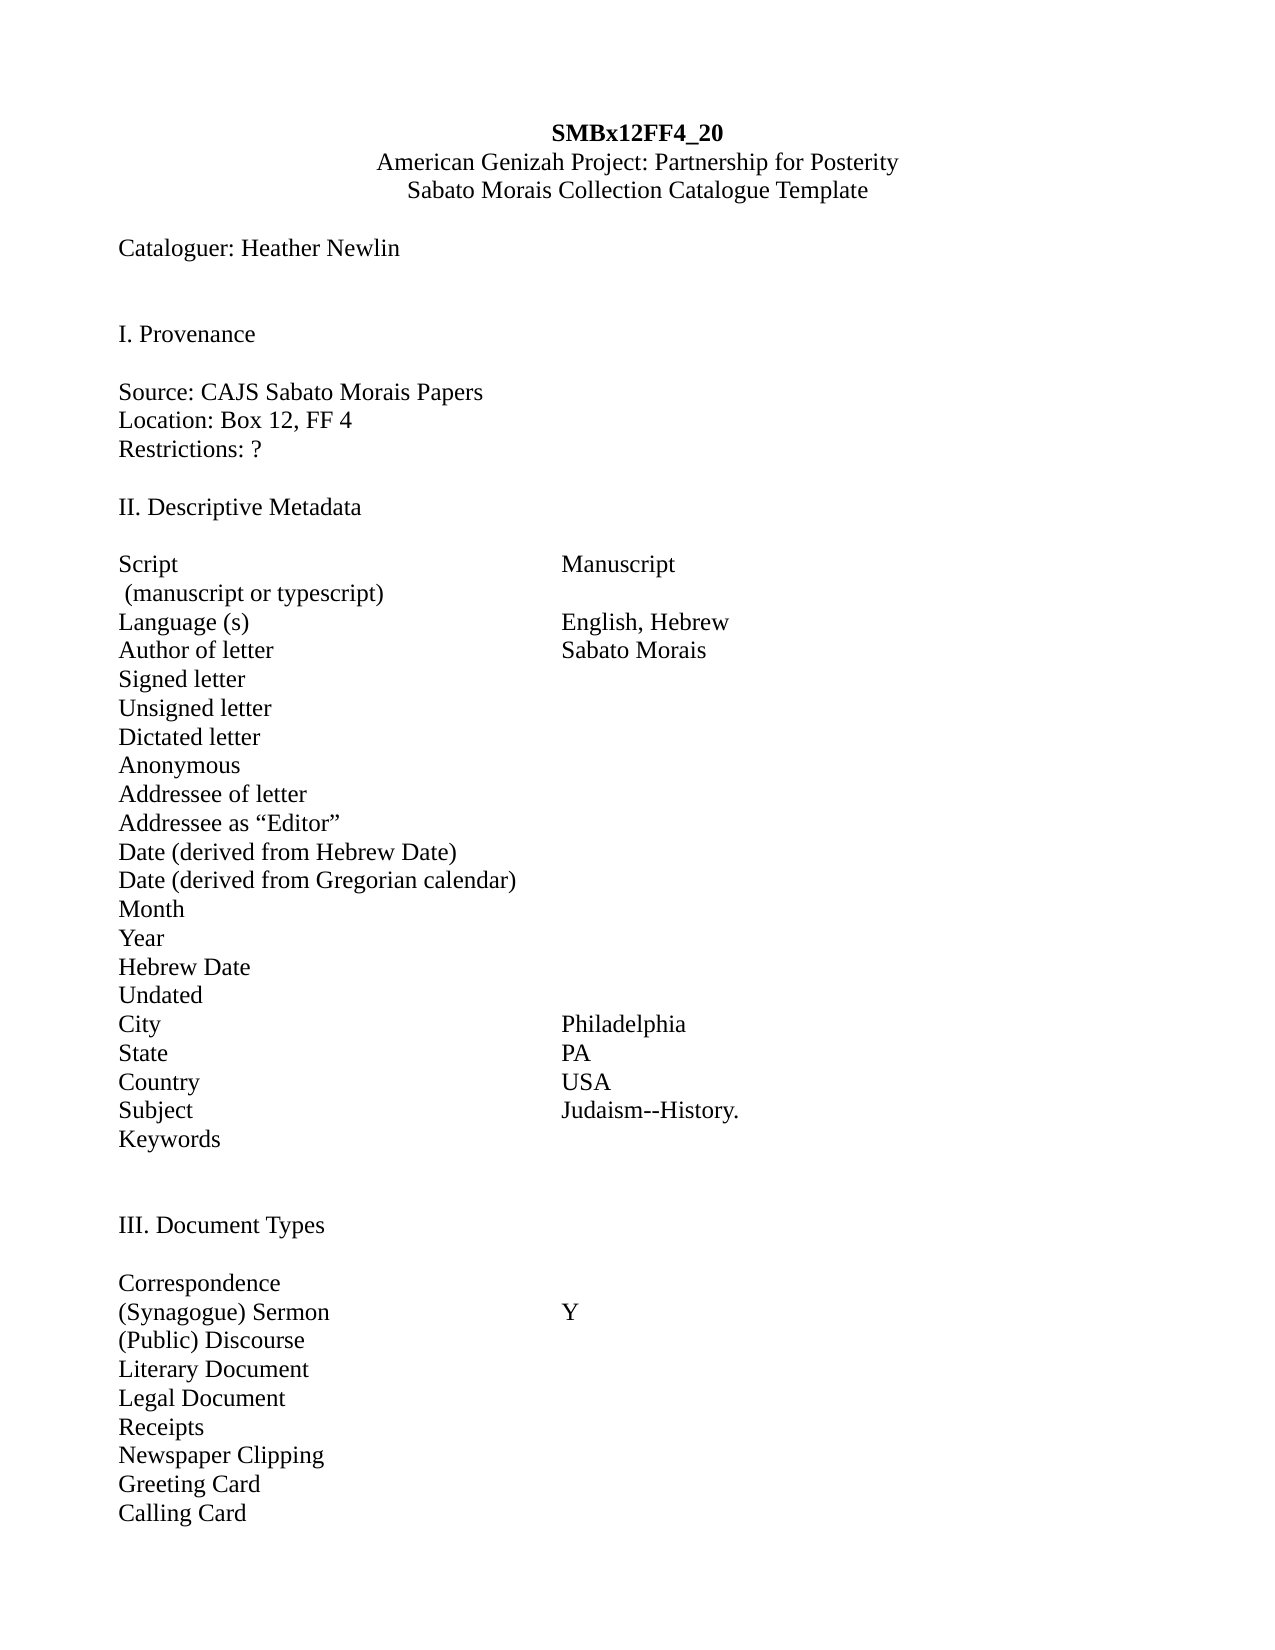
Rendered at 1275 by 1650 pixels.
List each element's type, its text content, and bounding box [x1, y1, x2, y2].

text Literary Document [118, 1354, 1157, 1383]
text Source: CAJS Sabato Morais Papers [118, 377, 1157, 406]
text Restrictions: ? [118, 434, 1157, 463]
text Anonymous [118, 751, 1157, 779]
text Author of letter Sabato Morais [118, 636, 1157, 664]
text Signed letter [118, 664, 1157, 693]
text Year [118, 923, 1157, 952]
text Cataloguer: Heather Newlin [118, 233, 1157, 262]
text III. Document Types [118, 1211, 1157, 1239]
text Undated [118, 981, 1157, 1009]
text II. Descriptive Metadata [118, 492, 1157, 521]
text Correspondence [118, 1268, 1157, 1297]
text State PA [118, 1038, 1157, 1067]
text (Synagogue) Sermon Y [118, 1297, 1157, 1326]
text Dictated letter [118, 722, 1157, 751]
text (manuscript or typescript) [118, 578, 1157, 607]
text Sabato Morais Collection Catalogue Template [118, 176, 1157, 204]
text Month [118, 894, 1157, 923]
text Script Manuscript [118, 549, 1157, 578]
text Location: Box 12, FF 4 [118, 406, 1157, 434]
text Subject Judaism--History. [118, 1096, 1157, 1124]
text Language (s) English, Hebrew [118, 607, 1157, 636]
text City Philadelphia [118, 1009, 1157, 1038]
text Greeting Card [118, 1469, 1157, 1498]
text Unsigned letter [118, 693, 1157, 722]
text American Genizah Project: Partnership for Posterity [118, 147, 1157, 176]
text Date (derived from Hebrew Date) [118, 837, 1157, 866]
text Legal Document [118, 1383, 1157, 1412]
text Country USA [118, 1067, 1157, 1096]
text Date (derived from Gregorian calendar) [118, 866, 1157, 894]
text Newspaper Clipping [118, 1441, 1157, 1469]
text Addressee as “Editor” [118, 808, 1157, 837]
text (Public) Discourse [118, 1326, 1157, 1354]
text I. Provenance [118, 319, 1157, 348]
text Calling Card [118, 1498, 1157, 1527]
text Keywords [118, 1124, 1157, 1153]
text SMBx12FF4_20 [118, 118, 1157, 147]
text Addressee of letter [118, 779, 1157, 808]
text Receipts [118, 1412, 1157, 1441]
text Hebrew Date [118, 952, 1157, 981]
